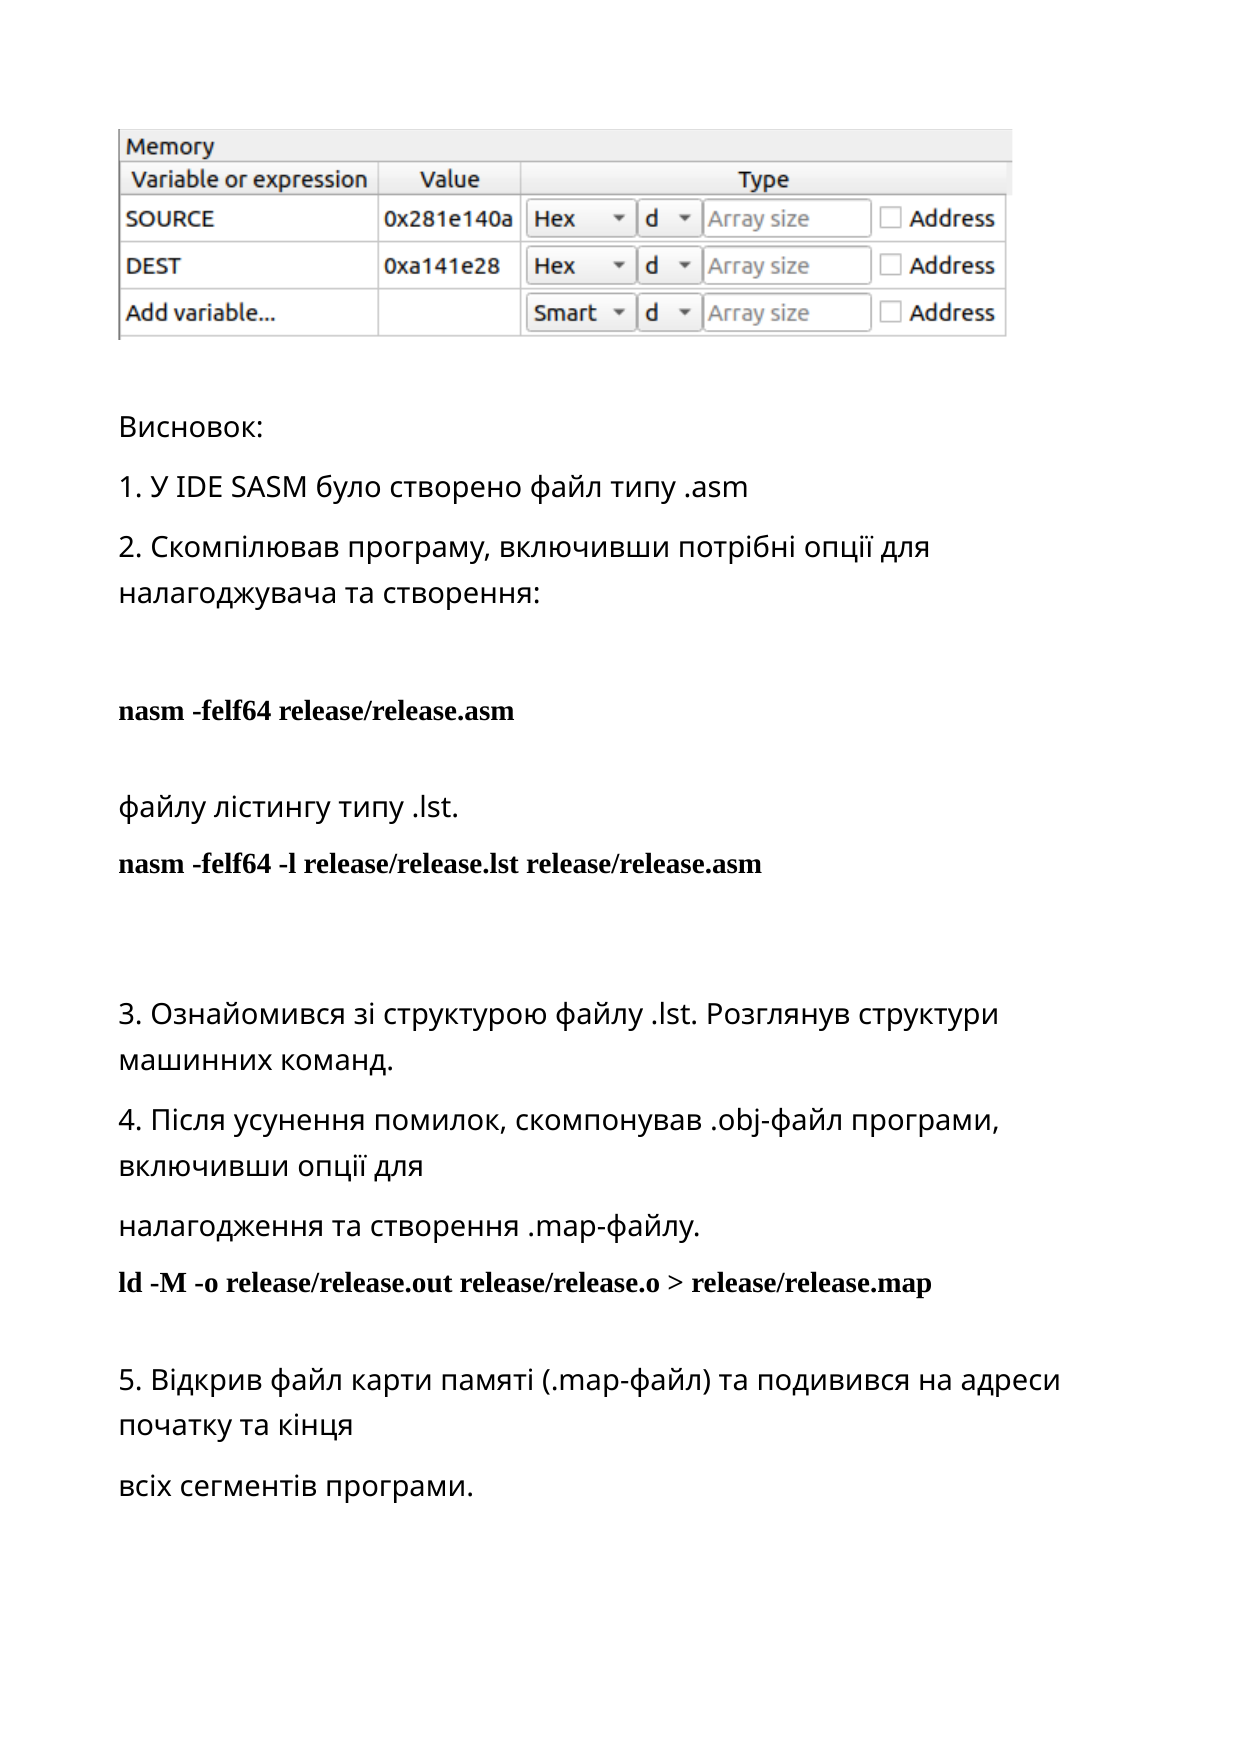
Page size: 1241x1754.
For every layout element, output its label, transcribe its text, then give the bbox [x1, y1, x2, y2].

text 1. У IDE SASM було створено файл типу .asm [118, 466, 1122, 506]
text 3. Ознайомився зі структурою файлу .lst. Розглянув структури машинних команд. [118, 993, 1122, 1079]
picture [118, 129, 1013, 340]
text файлу лістингу типу .lst. [118, 786, 1122, 826]
text Висновок: [118, 406, 1122, 446]
text ld -M -o release/release.out release/release.o > release/release.map [118, 1265, 1122, 1299]
text nasm -felf64 -l release/release.lst release/release.asm [118, 847, 1122, 880]
text 5. Відкрив файл карти памяті (.map-файл) та подивився на адреси початку та кінця [118, 1359, 1122, 1444]
text nasm -felf64 release/release.asm [118, 693, 1122, 726]
text всіх сегментів програми. [118, 1465, 1122, 1504]
text 2. Скомпілював програму, включивши потрібні опції для налагоджувача та створення: [118, 527, 1122, 612]
text налагодження та створення .map-файлу. [118, 1205, 1122, 1245]
text 4. Після усунення помилок, скомпонував .obj-файл програми, включивши опції для [118, 1099, 1122, 1184]
